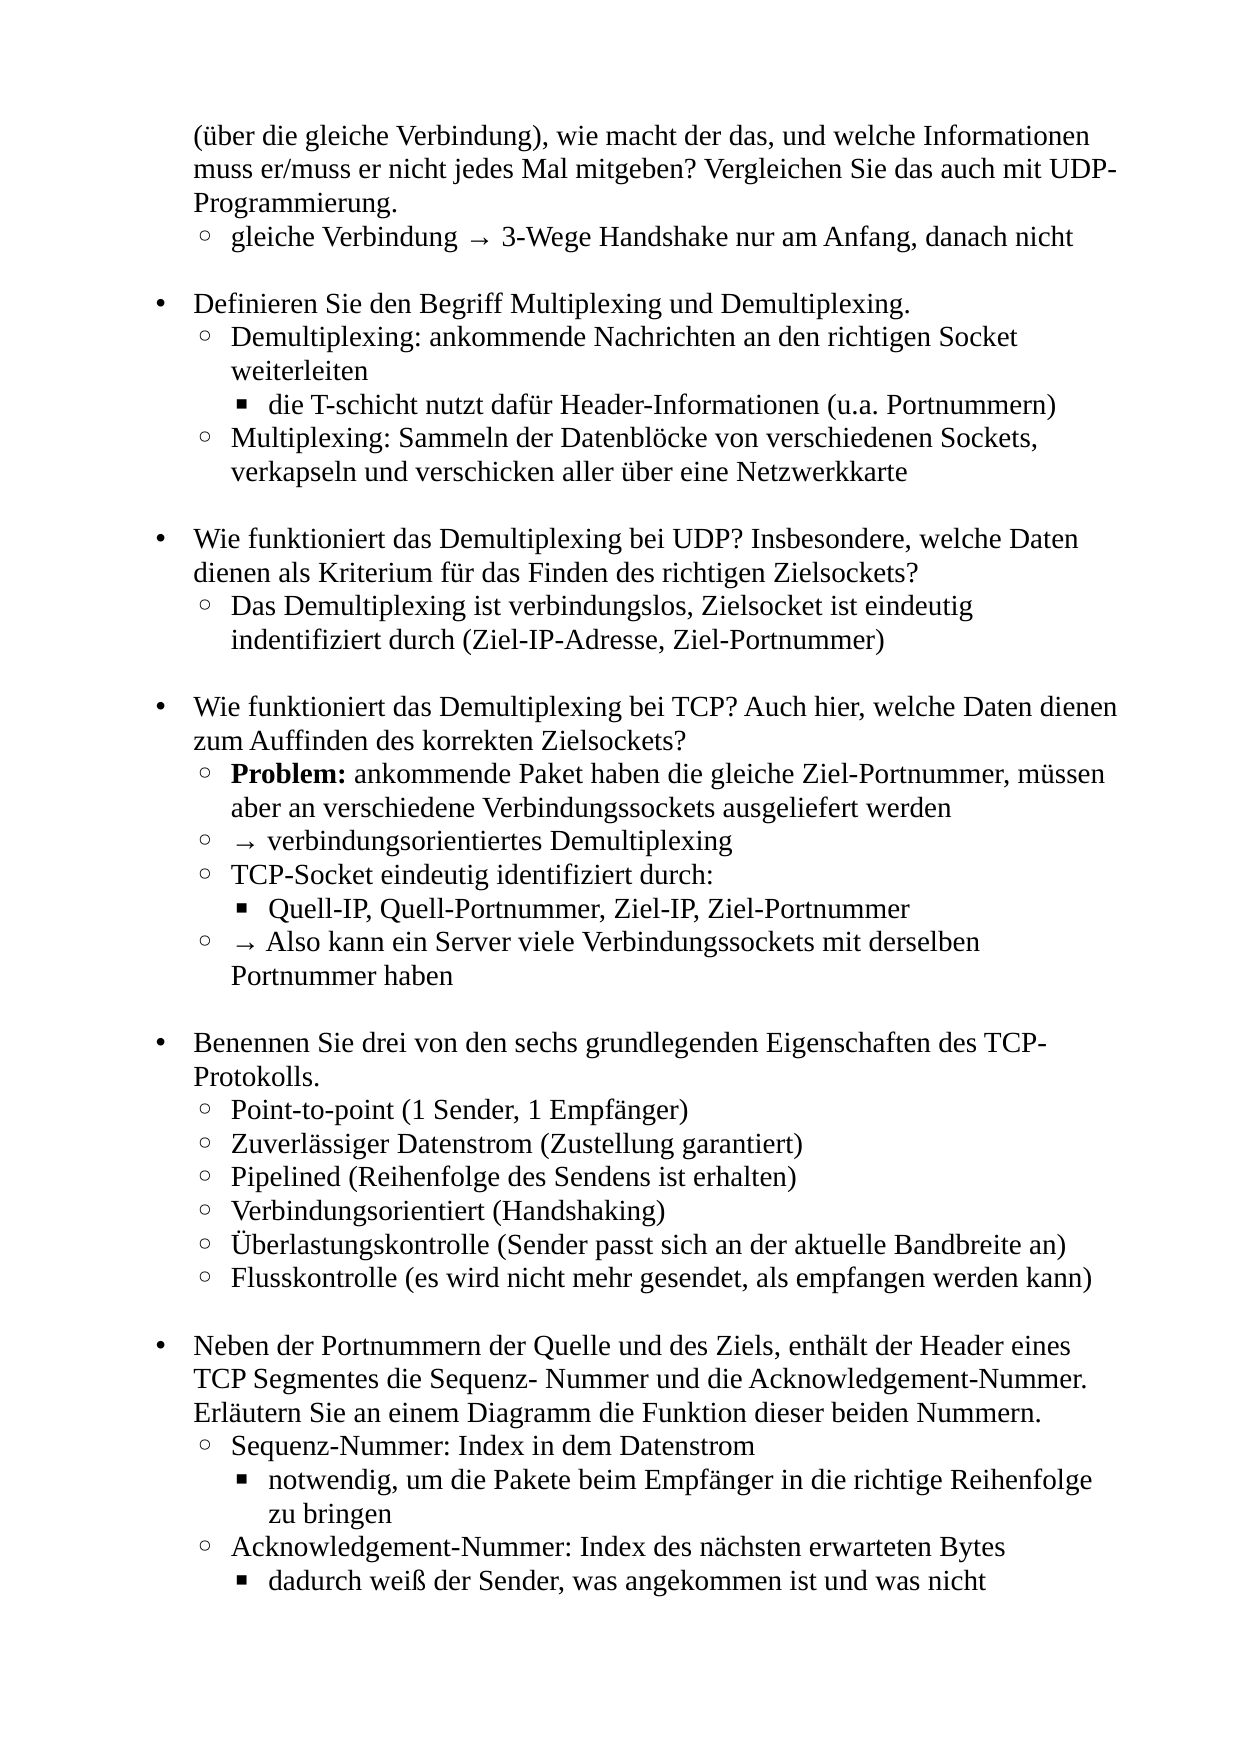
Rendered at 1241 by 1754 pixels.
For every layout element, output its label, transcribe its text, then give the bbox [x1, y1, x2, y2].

list Point-to-point (1 Sender, 1 Empfänger) [193, 1092, 1122, 1126]
list Demultiplexing: ankommende Nachrichten an den richtigen Socket weiterleiten [193, 319, 1122, 387]
list Das Demultiplexing ist verbindungslos, Zielsocket ist eindeutig indentifiziert durch (Ziel-IP-Adresse, Ziel-Portnummer) [193, 588, 1122, 656]
list Problem: ankommende Paket haben die gleiche Ziel-Portnummer, müssen aber an verschiedene Verbindungssockets ausgeliefert werden [193, 756, 1122, 823]
list dadurch weiß der Sender, was angekommen ist und was nicht [231, 1563, 1122, 1597]
list Multiplexing: Sammeln der Datenblöcke von verschiedenen Sockets, verkapseln und verschicken aller über eine Netzwerkkarte [193, 420, 1122, 488]
list notwendig, um die Pakete beim Empfänger in die richtige Reihenfolge zu bringen [231, 1462, 1122, 1529]
list Benennen Sie drei von den sechs grundlegenden Eigenschaften des TCP-Protokolls. [156, 1025, 1122, 1092]
list Sequenz-Nummer: Index in dem Datenstrom [193, 1428, 1122, 1462]
list (über die gleiche Verbindung), wie macht der das, und welche Informationen muss er/muss er nicht jedes Mal mitgeben? Vergleichen Sie das auch mit UDP- Programmierung. [156, 118, 1122, 219]
list Quell-IP, Quell-Portnummer, Ziel-IP, Ziel-Portnummer [231, 891, 1122, 924]
list Verbindungsorientiert (Handshaking) [193, 1193, 1122, 1227]
list Acknowledgement-Nummer: Index des nächsten erwarteten Bytes [193, 1529, 1122, 1563]
list Flusskontrolle (es wird nicht mehr gesendet, als empfangen werden kann) [193, 1261, 1122, 1294]
list Überlastungskontrolle (Sender passt sich an der aktuelle Bandbreite an) [193, 1227, 1122, 1261]
list Definieren Sie den Begriff Multiplexing und Demultiplexing. [156, 286, 1122, 319]
list Wie funktioniert das Demultiplexing bei TCP? Auch hier, welche Daten dienen zum Auffinden des korrekten Zielsockets? [156, 689, 1122, 756]
list → Also kann ein Server viele Verbindungssockets mit derselben Portnummer haben [193, 924, 1122, 992]
list Pipelined (Reihenfolge des Sendens ist erhalten) [193, 1159, 1122, 1193]
list → verbindungsorientiertes Demultiplexing [193, 823, 1122, 857]
list TCP-Socket eindeutig identifiziert durch: [193, 857, 1122, 891]
list Neben der Portnummern der Quelle und des Ziels, enthält der Header eines TCP Segmentes die Sequenz- Nummer und die Acknowledgement-Nummer. Erläutern Sie an einem Diagramm die Funktion dieser beiden Nummern. [156, 1328, 1122, 1428]
list Zuverlässiger Datenstrom (Zustellung garantiert) [193, 1126, 1122, 1159]
list die T-schicht nutzt dafür Header-Informationen (u.a. Portnummern) [231, 387, 1122, 420]
list gleiche Verbindung → 3-Wege Handshake nur am Anfang, danach nicht [193, 219, 1122, 252]
list Wie funktioniert das Demultiplexing bei UDP? Insbesondere, welche Daten dienen als Kriterium für das Finden des richtigen Zielsockets? [156, 521, 1122, 588]
